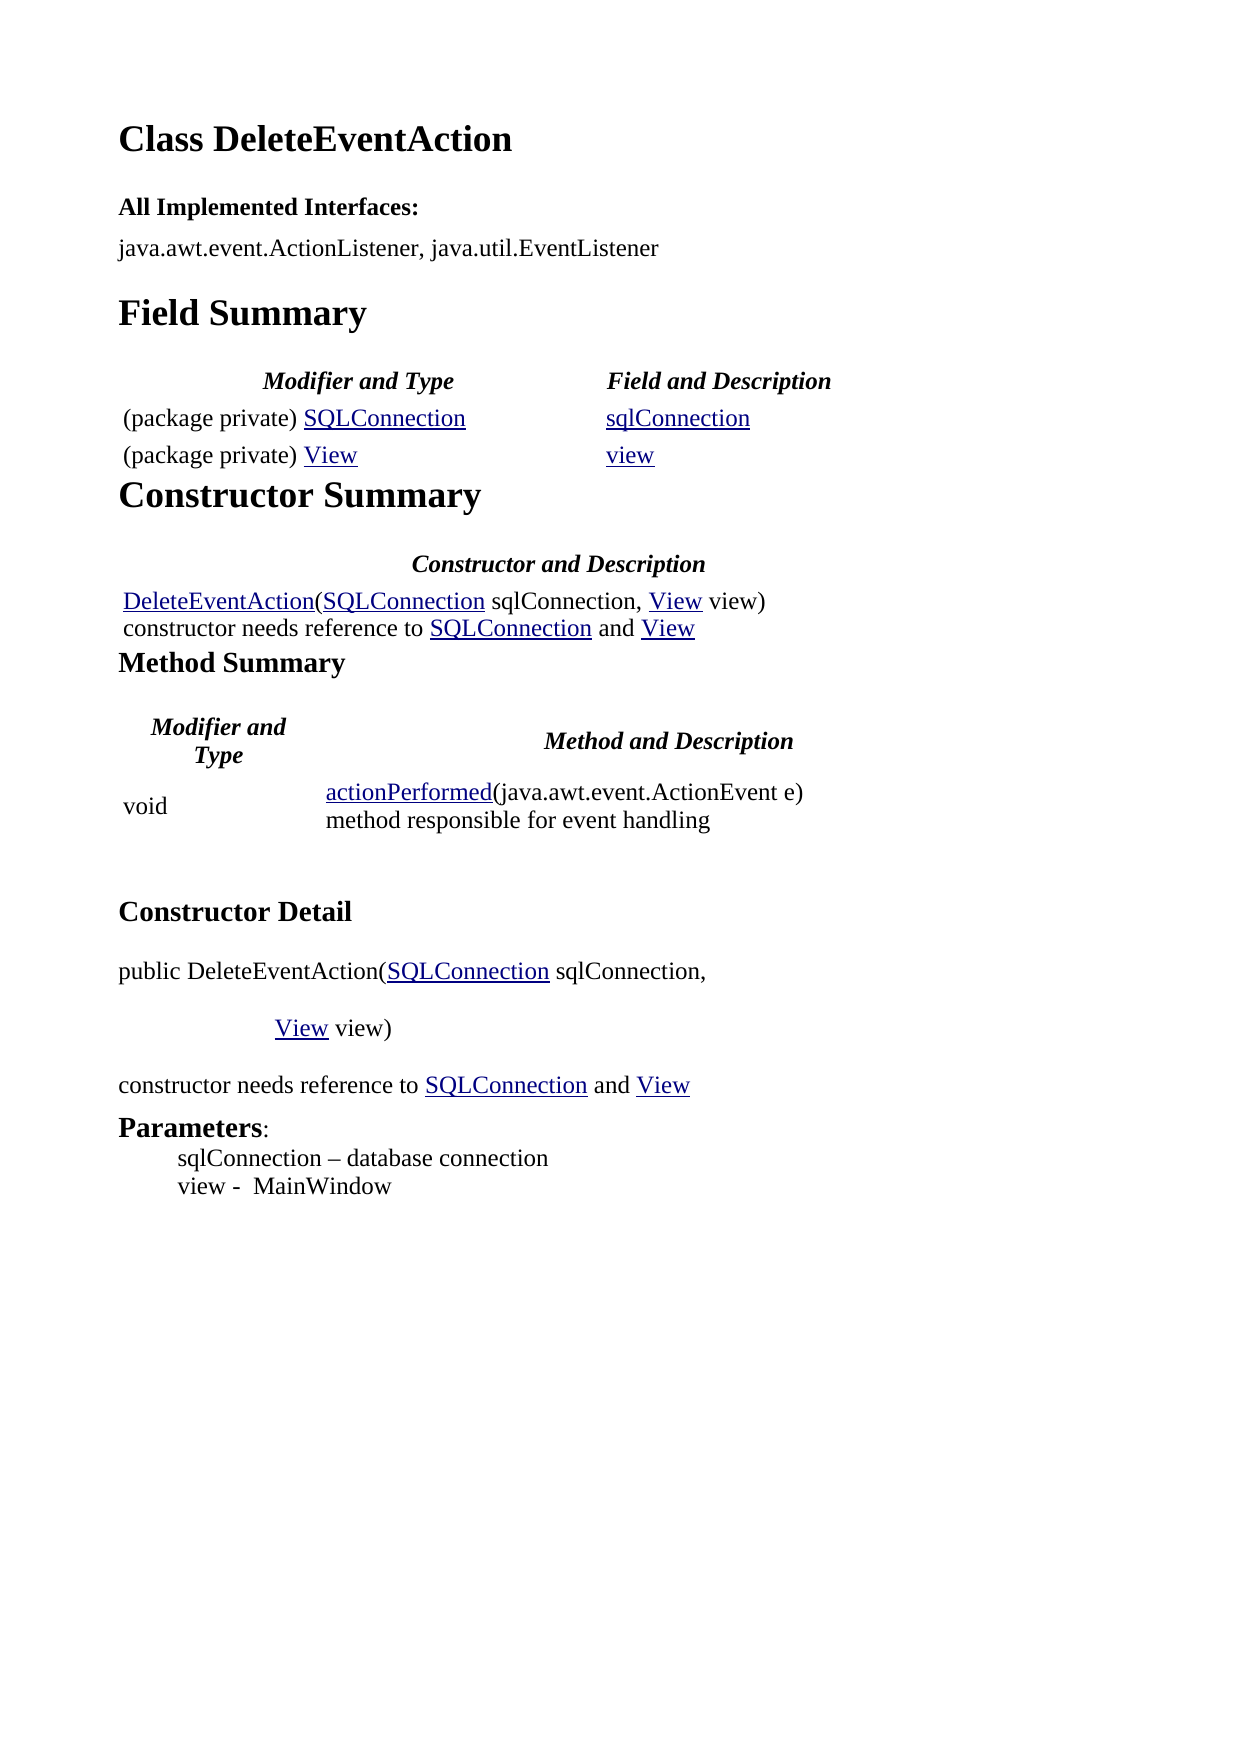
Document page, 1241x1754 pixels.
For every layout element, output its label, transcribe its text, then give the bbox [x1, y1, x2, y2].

table_cell actionPerformed(java.awt.event.ActionEvent e) method responsible for event handling [321, 774, 1019, 838]
table_cell void [118, 774, 321, 838]
list java.awt.event.ActionListener, java.util.EventListener [118, 234, 1122, 262]
subtitle Field Summary [118, 292, 1122, 333]
subtitle Class DeleteEventAction [118, 118, 1122, 160]
list view - MainWindow [177, 1172, 1122, 1199]
table_header Modifier and Type [118, 363, 601, 400]
table_cell DeleteEventAction(SQLConnection sqlConnection, View view) constructor needs reference to SQLConnection and View [118, 582, 1002, 647]
table_cell sqlConnection [601, 400, 839, 437]
subtitle Parameters: [118, 1112, 1122, 1144]
subtitle Method Summary [118, 647, 1122, 679]
table_header Constructor and Description [118, 545, 1002, 582]
table_cell (package private) View [118, 437, 601, 474]
subtitle All Implemented Interfaces: [118, 193, 1122, 221]
text constructor needs reference to SQLConnection and View [118, 1072, 1122, 1099]
table_cell view [601, 437, 839, 474]
subtitle Constructor Summary [118, 474, 1122, 516]
subtitle Constructor Detail [118, 895, 1122, 928]
list sqlConnection – database connection [177, 1144, 1122, 1172]
text public DeleteEventAction(SQLConnection sqlConnection, [118, 957, 1122, 985]
table_header Method and Description [321, 709, 1019, 773]
table_header Field and Description [601, 363, 839, 400]
table_header Modifier and Type [118, 709, 321, 773]
text View view) [118, 1014, 1122, 1042]
table_cell (package private) SQLConnection [118, 400, 601, 437]
